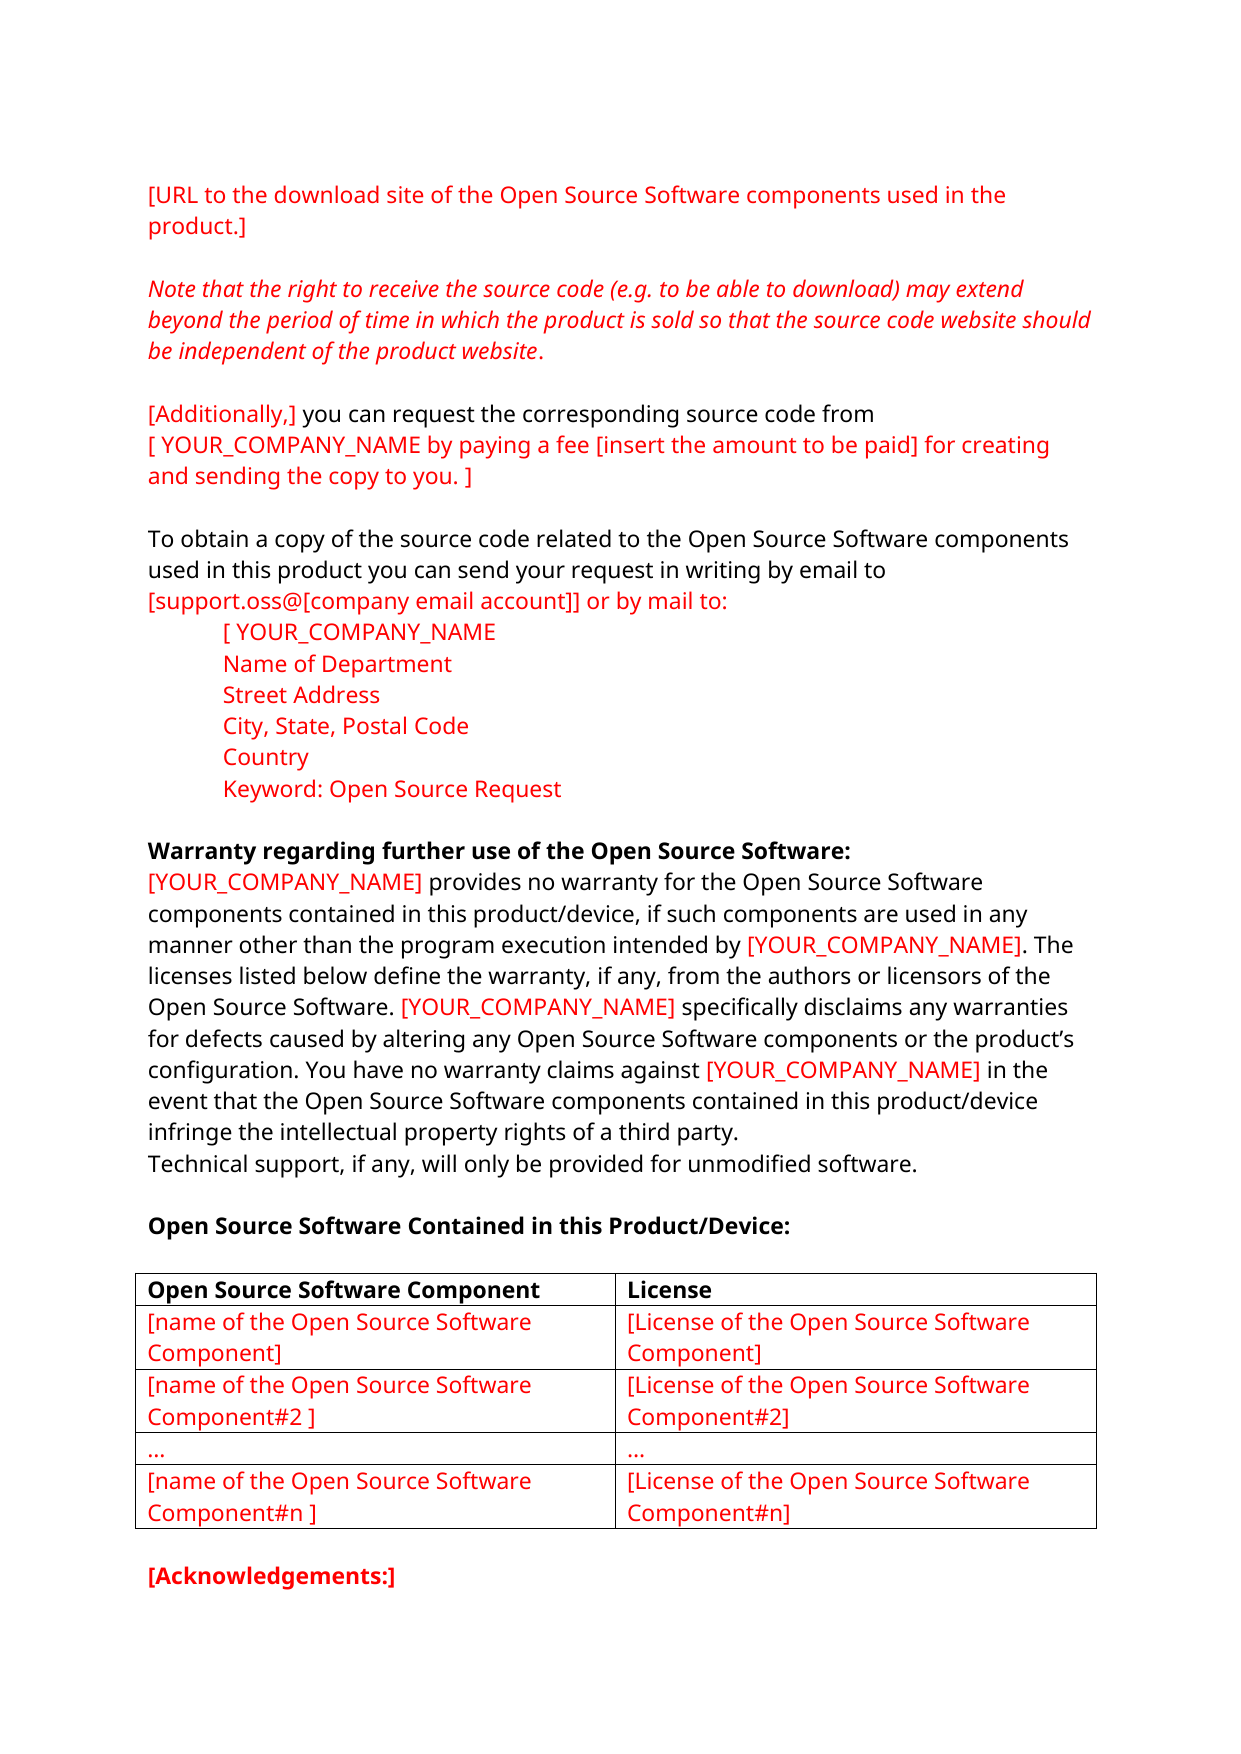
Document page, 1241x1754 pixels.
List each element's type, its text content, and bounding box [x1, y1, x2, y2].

table_cell [name of the Open Source Software Component#n ] [136, 1465, 615, 1528]
table_cell [name of the Open Source Software Component] [136, 1306, 615, 1368]
table_header Open Source Software Component [136, 1274, 615, 1305]
text [URL to the download site of the Open Source Software components used in the product.] [148, 179, 1093, 241]
table_cell [License of the Open Source Software Component#2] [616, 1370, 1096, 1432]
subtitle Keyword: Open Source Request [148, 773, 1093, 804]
table_cell … [616, 1433, 1096, 1464]
subtitle Country [148, 741, 1093, 773]
text To obtain a copy of the source code related to the Open Source Software components used in this product you can send your request in writing by email to [support.oss@[company email account]] or by mail to: [148, 523, 1093, 616]
text [YOUR_COMPANY_NAME] provides no warranty for the Open Source Software components contained in this product/device, if such components are used in any manner other than the program execution intended by [YOUR_COMPANY_NAME]. The licenses listed below define the warranty, if any, from the authors or licensors of the Open Source Software. [YOUR_COMPANY_NAME] specifically disclaims any warranties for defects caused by altering any Open Source Software components or the product’s configuration. You have no warranty claims against [YOUR_COMPANY_NAME] in the event that the Open Source Software components contained in this product/device infringe the intellectual property rights of a third party. [148, 866, 1093, 1148]
table_cell [name of the Open Source Software Component#2 ] [136, 1370, 615, 1432]
text [Additionally,] you can request the corresponding source code from [ YOUR_COMPANY_NAME by paying a fee [insert the amount to be paid] for creating and sending the copy to you. ] [148, 398, 1093, 491]
table_cell [License of the Open Source Software Component] [616, 1306, 1096, 1368]
text Note that the right to receive the source code (e.g. to be able to download) may extend beyond the period of time in which the product is sold so that the source code website should be independent of the product website. [148, 273, 1093, 366]
table_header License [616, 1274, 1096, 1305]
subtitle Open Source Software Contained in this Product/Device: [148, 1210, 1093, 1241]
subtitle [ YOUR_COMPANY_NAME [148, 616, 1093, 648]
table_cell [License of the Open Source Software Component#n] [616, 1465, 1096, 1528]
subtitle Street Address [148, 679, 1093, 710]
text [Acknowledgements:] [148, 1560, 1093, 1591]
table_cell … [136, 1433, 615, 1464]
subtitle City, State, Postal Code [148, 710, 1093, 741]
subtitle Name of Department [148, 648, 1093, 679]
text Warranty regarding further use of the Open Source Software: [148, 835, 1093, 866]
text Technical support, if any, will only be provided for unmodified software. [148, 1148, 1093, 1179]
